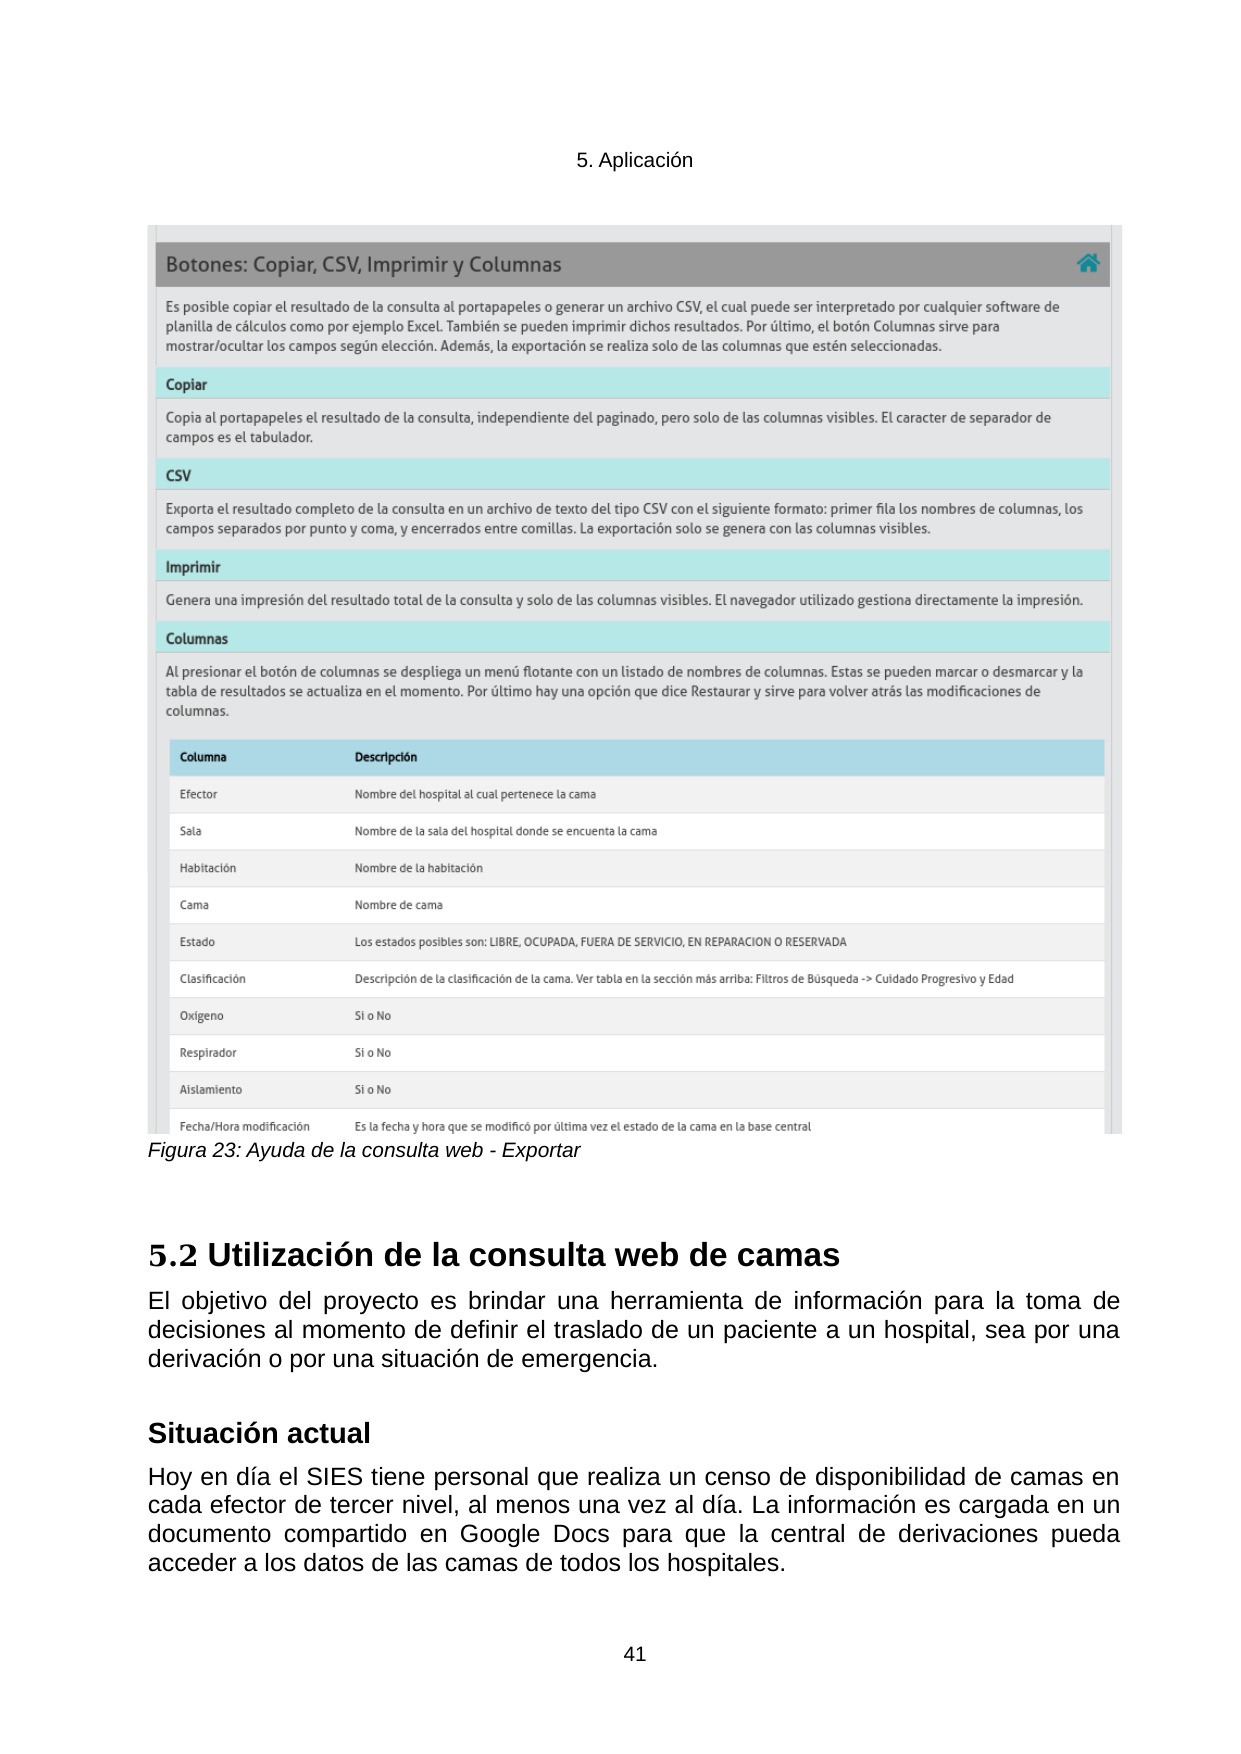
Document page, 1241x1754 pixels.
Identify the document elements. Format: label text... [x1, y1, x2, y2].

text Figura 23: Ayuda de la consulta web - Exportar [148, 1134, 1122, 1162]
subtitle Situación actual [148, 1416, 1122, 1449]
picture [147, 225, 1123, 1134]
subtitle 5.2 Utilización de la consulta web de camas [148, 1235, 1122, 1273]
text Hoy en día el SIES tiene personal que realiza un censo de disponibilidad de camas en cada efector de tercer nivel, al menos una vez al día. La información es cargada en un documento compartido en Google Docs para que la central de derivaciones pueda acceder a los datos de las camas de todos los hospitales. [148, 1462, 1122, 1577]
text El objetivo del proyecto es brindar una herramienta de información para la toma de decisiones al momento de definir el traslado de un paciente a un hospital, sea por una derivación o por una situación de emergencia. [148, 1286, 1122, 1372]
